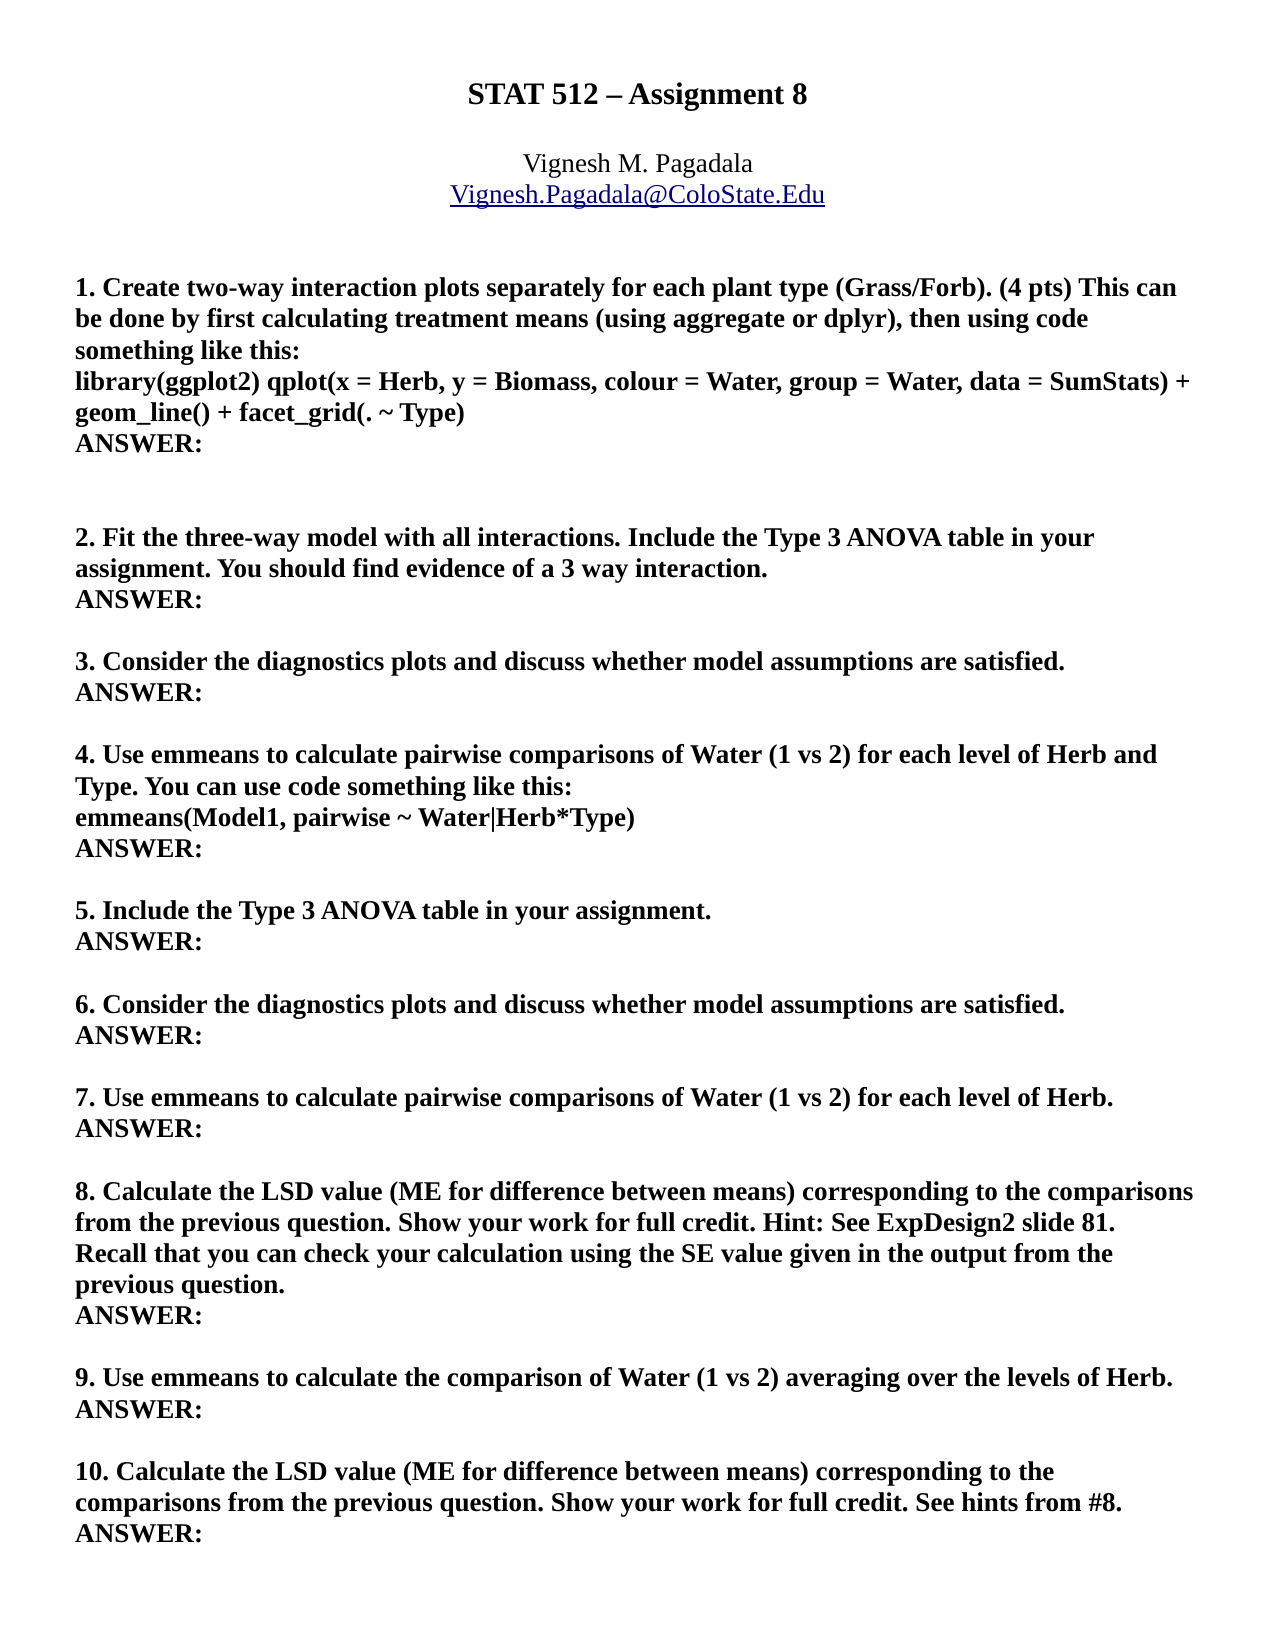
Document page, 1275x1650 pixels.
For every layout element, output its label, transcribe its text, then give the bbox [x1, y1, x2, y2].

text ANSWER: [75, 1393, 1200, 1424]
text something like this: [75, 334, 1200, 365]
text Vignesh.Pagadala@ColoState.Edu [75, 178, 1200, 209]
text ANSWER: [75, 427, 1200, 458]
text 6. Consider the diagnostics plots and discuss whether model assumptions are satisfied. [75, 988, 1200, 1019]
text ANSWER: [75, 1112, 1200, 1143]
text ANSWER: [75, 1019, 1200, 1050]
text ANSWER: [75, 832, 1200, 863]
text be done by first calculating treatment means (using aggregate or dplyr), then using code [75, 303, 1200, 334]
text 5. Include the Type 3 ANOVA table in your assignment. [75, 894, 1200, 926]
text 4. Use emmeans to calculate pairwise comparisons of Water (1 vs 2) for each level of Herb and [75, 739, 1200, 770]
text 7. Use emmeans to calculate pairwise comparisons of Water (1 vs 2) for each level of Herb. [75, 1081, 1200, 1112]
text ANSWER: [75, 583, 1200, 614]
text STAT 512 – Assignment 8 [75, 75, 1200, 111]
text previous question. [75, 1268, 1200, 1299]
text Recall that you can check your calculation using the SE value given in the output from the [75, 1237, 1200, 1268]
text assignment. You should find evidence of a 3 way interaction. [75, 552, 1200, 583]
text from the previous question. Show your work for full credit. Hint: See ExpDesign2 slide 81. [75, 1206, 1200, 1237]
text ANSWER: [75, 1299, 1200, 1330]
text 3. Consider the diagnostics plots and discuss whether model assumptions are satisfied. [75, 645, 1200, 676]
text Vignesh M. Pagadala [75, 147, 1200, 178]
text 2. Fit the three-way model with all interactions. Include the Type 3 ANOVA table in your [75, 521, 1200, 552]
text 9. Use emmeans to calculate the comparison of Water (1 vs 2) averaging over the levels of Herb. [75, 1362, 1200, 1393]
text library(ggplot2) qplot(x = Herb, y = Biomass, colour = Water, group = Water, data = SumStats) + geom_line() + facet_grid(. ~ Type) [75, 365, 1200, 427]
text ANSWER: [75, 1517, 1200, 1548]
text 10. Calculate the LSD value (ME for difference between means) corresponding to the comparisons from the previous question. Show your work for full credit. See hints from #8. [75, 1455, 1200, 1517]
text emmeans(Model1, pairwise ~ Water|Herb*Type) [75, 801, 1200, 832]
text ANSWER: [75, 676, 1200, 707]
text 8. Calculate the LSD value (ME for difference between means) corresponding to the comparisons [75, 1175, 1200, 1206]
text Type. You can use code something like this: [75, 770, 1200, 801]
text 1. Create two-way interaction plots separately for each plant type (Grass/Forb). (4 pts) This can [75, 271, 1200, 303]
text ANSWER: [75, 926, 1200, 957]
